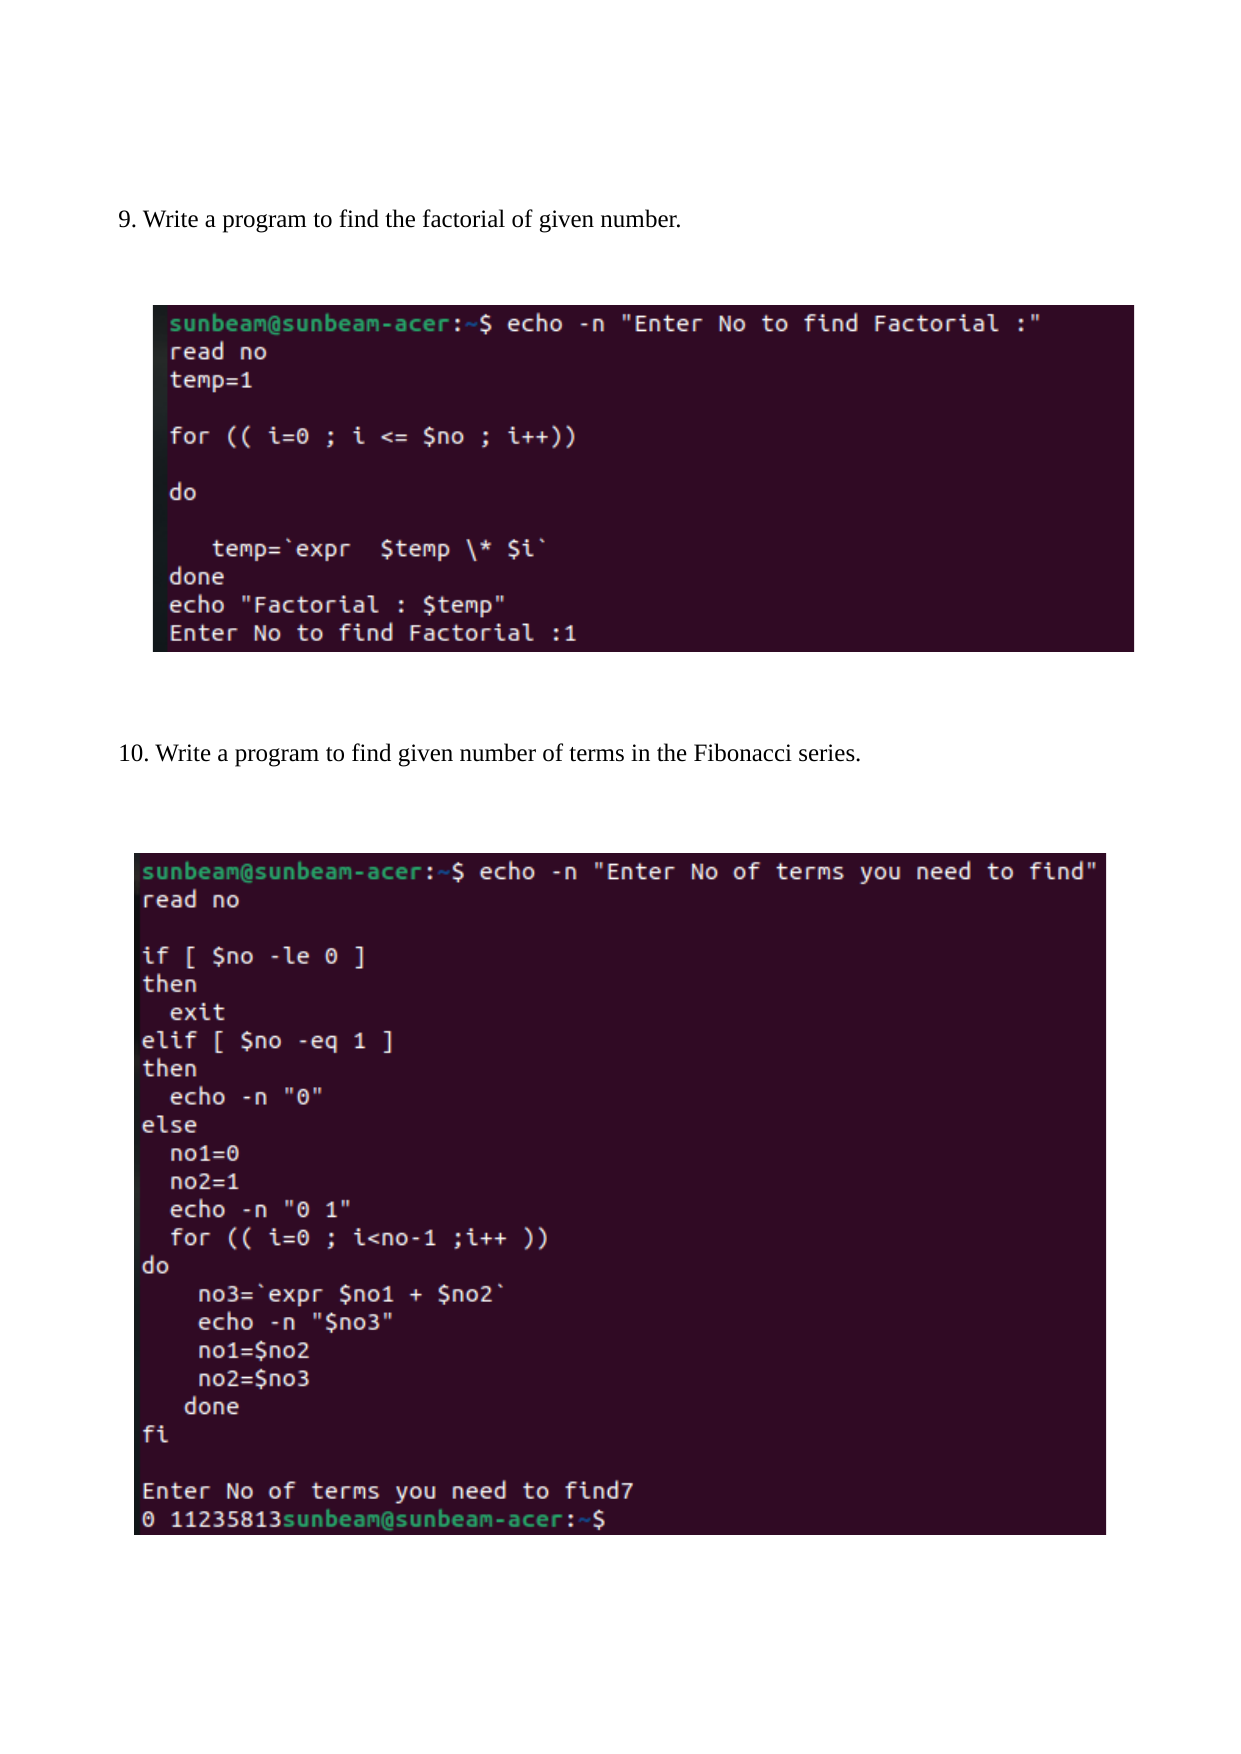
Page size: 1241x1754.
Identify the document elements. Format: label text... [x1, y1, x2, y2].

text 10. Write a program to find given number of terms in the Fibonacci series. [118, 291, 1122, 767]
text 9. Write a program to find the factorial of given number. [118, 204, 1122, 233]
picture [134, 853, 1107, 1535]
picture [152, 305, 1135, 652]
